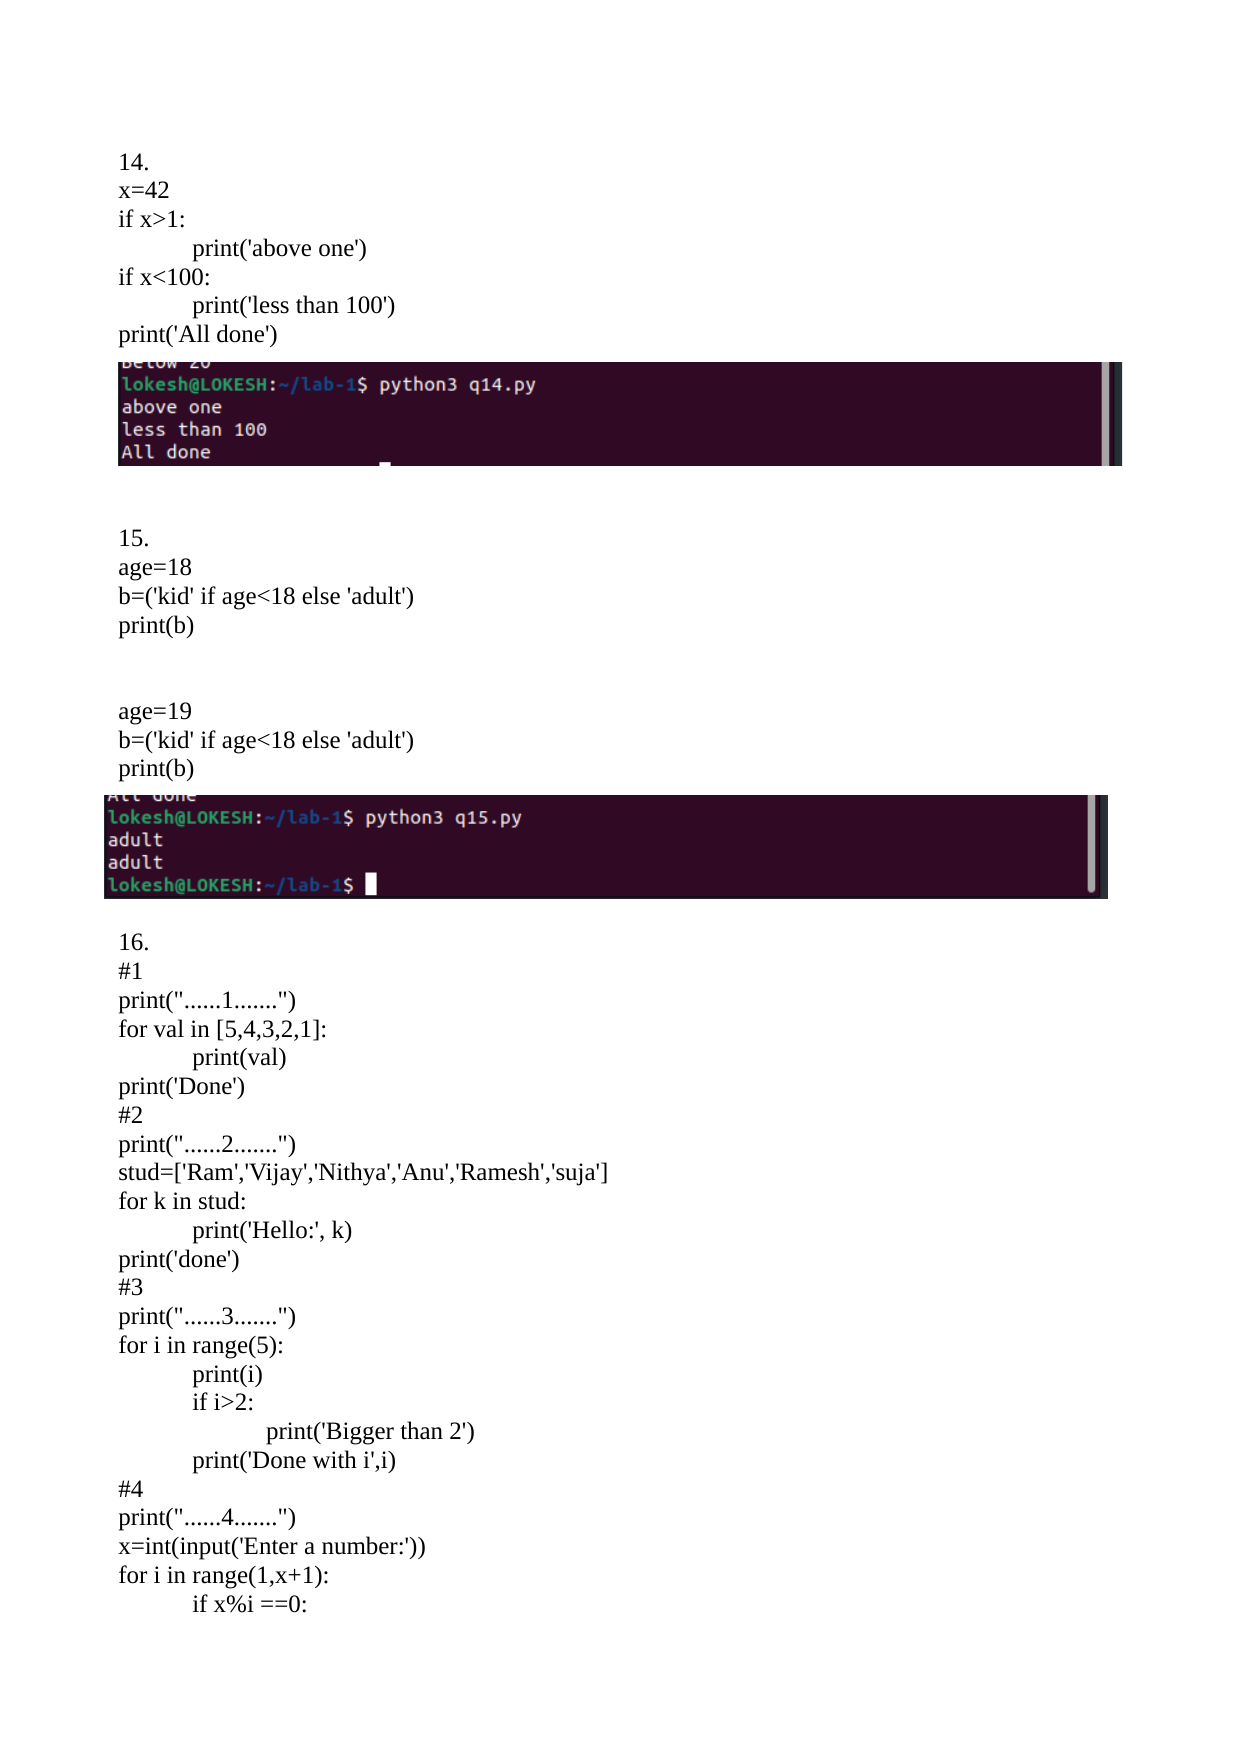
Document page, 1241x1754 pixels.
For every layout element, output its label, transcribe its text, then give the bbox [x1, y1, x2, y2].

text for i in range(1,x+1): [118, 1560, 1122, 1589]
text age=19 [118, 696, 1122, 725]
text x=int(input('Enter a number:')) [118, 1531, 1122, 1560]
text print('Done with i',i) [118, 1445, 1122, 1474]
text #4 [118, 1474, 1122, 1502]
text print('Bigger than 2') [118, 1416, 1122, 1445]
text 14. [118, 147, 1122, 176]
text print('done') [118, 1244, 1122, 1272]
text for i in range(5): [118, 1330, 1122, 1359]
text print(val) [118, 1042, 1122, 1071]
text print('Hello:', k) [118, 1215, 1122, 1244]
text print("......2.......") [118, 1129, 1122, 1157]
text 15. [118, 523, 1122, 552]
text print('above one') [118, 233, 1122, 262]
text #3 [118, 1272, 1122, 1301]
text b=('kid' if age<18 else 'adult') [118, 725, 1122, 753]
text if x>1: [118, 204, 1122, 233]
text x=42 [118, 176, 1122, 204]
text print(b) [118, 753, 1122, 782]
text for k in stud: [118, 1186, 1122, 1215]
text for val in [5,4,3,2,1]: [118, 1014, 1122, 1042]
text if i>2: [118, 1387, 1122, 1416]
text print("......3.......") [118, 1301, 1122, 1330]
text b=('kid' if age<18 else 'adult') [118, 581, 1122, 610]
text #1 [118, 956, 1122, 985]
picture [118, 362, 1123, 466]
text stud=['Ram','Vijay','Nithya','Anu','Ramesh','suja'] [118, 1157, 1122, 1186]
text print("......4.......") [118, 1502, 1122, 1531]
text print("......1.......") [118, 985, 1122, 1014]
picture [104, 795, 1108, 899]
text age=18 [118, 552, 1122, 581]
text #2 [118, 1100, 1122, 1129]
text print(b) [118, 610, 1122, 638]
text if x<100: [118, 262, 1122, 291]
text print('All done') [118, 319, 1122, 348]
text print('Done') [118, 1071, 1122, 1100]
text if x%i ==0: [118, 1589, 1122, 1617]
text print(i) [118, 1359, 1122, 1387]
text print('less than 100') [118, 291, 1122, 319]
text 16. [118, 927, 1122, 956]
